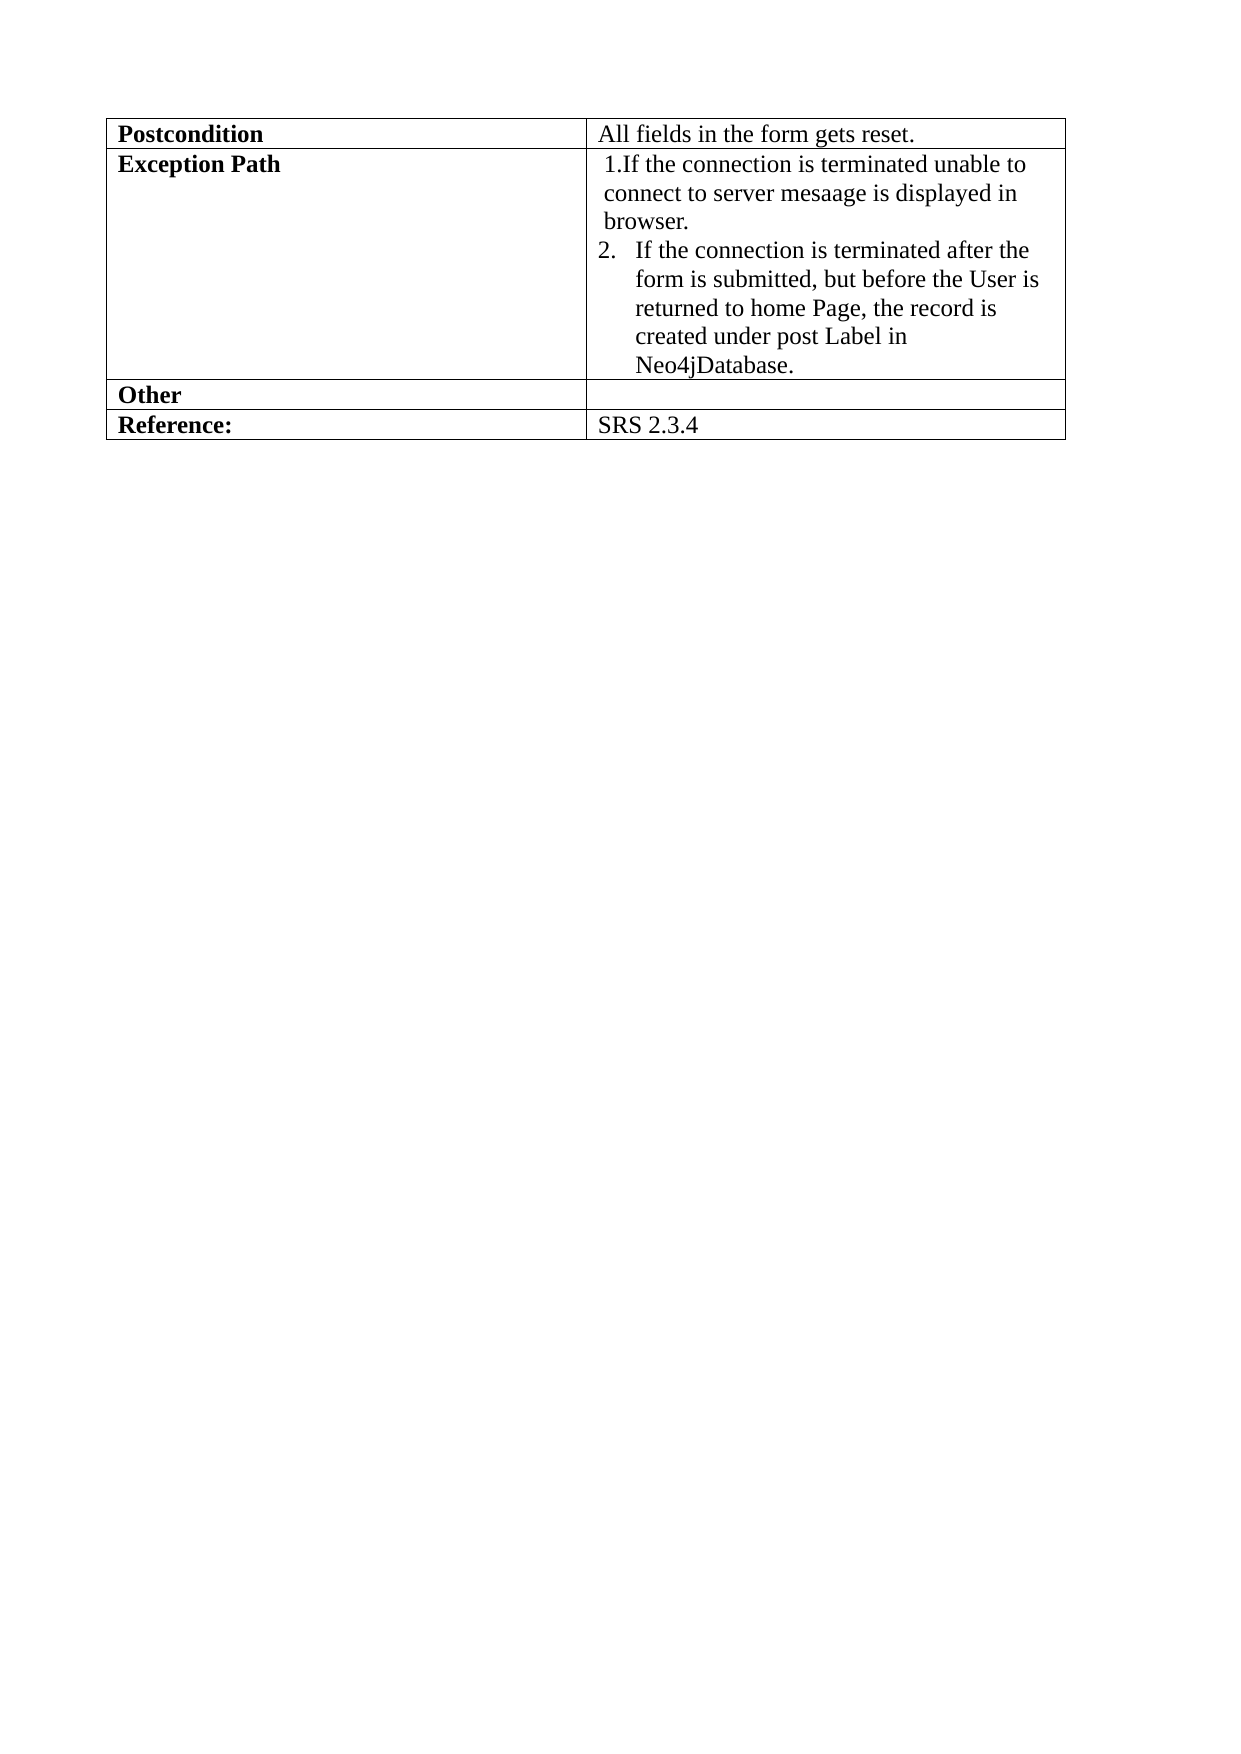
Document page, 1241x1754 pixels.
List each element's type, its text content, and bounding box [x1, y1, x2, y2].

table_cell 1.If the connection is terminated unable to connect to server mesaage is displayed in browser. If the connection is terminated after the form is submitted, but before the User is returned to home Page, the record is created under post Label in Neo4jDatabase. [587, 149, 1065, 379]
table_cell SRS 2.3.4 [587, 410, 1065, 438]
table_cell Other [107, 380, 586, 409]
table_cell Exception Path [107, 149, 586, 379]
table_cell Reference: [107, 410, 586, 438]
table_cell All fields in the form gets reset. [587, 119, 1065, 148]
table_cell Postcondition [107, 119, 586, 148]
table_cell [587, 380, 1065, 409]
